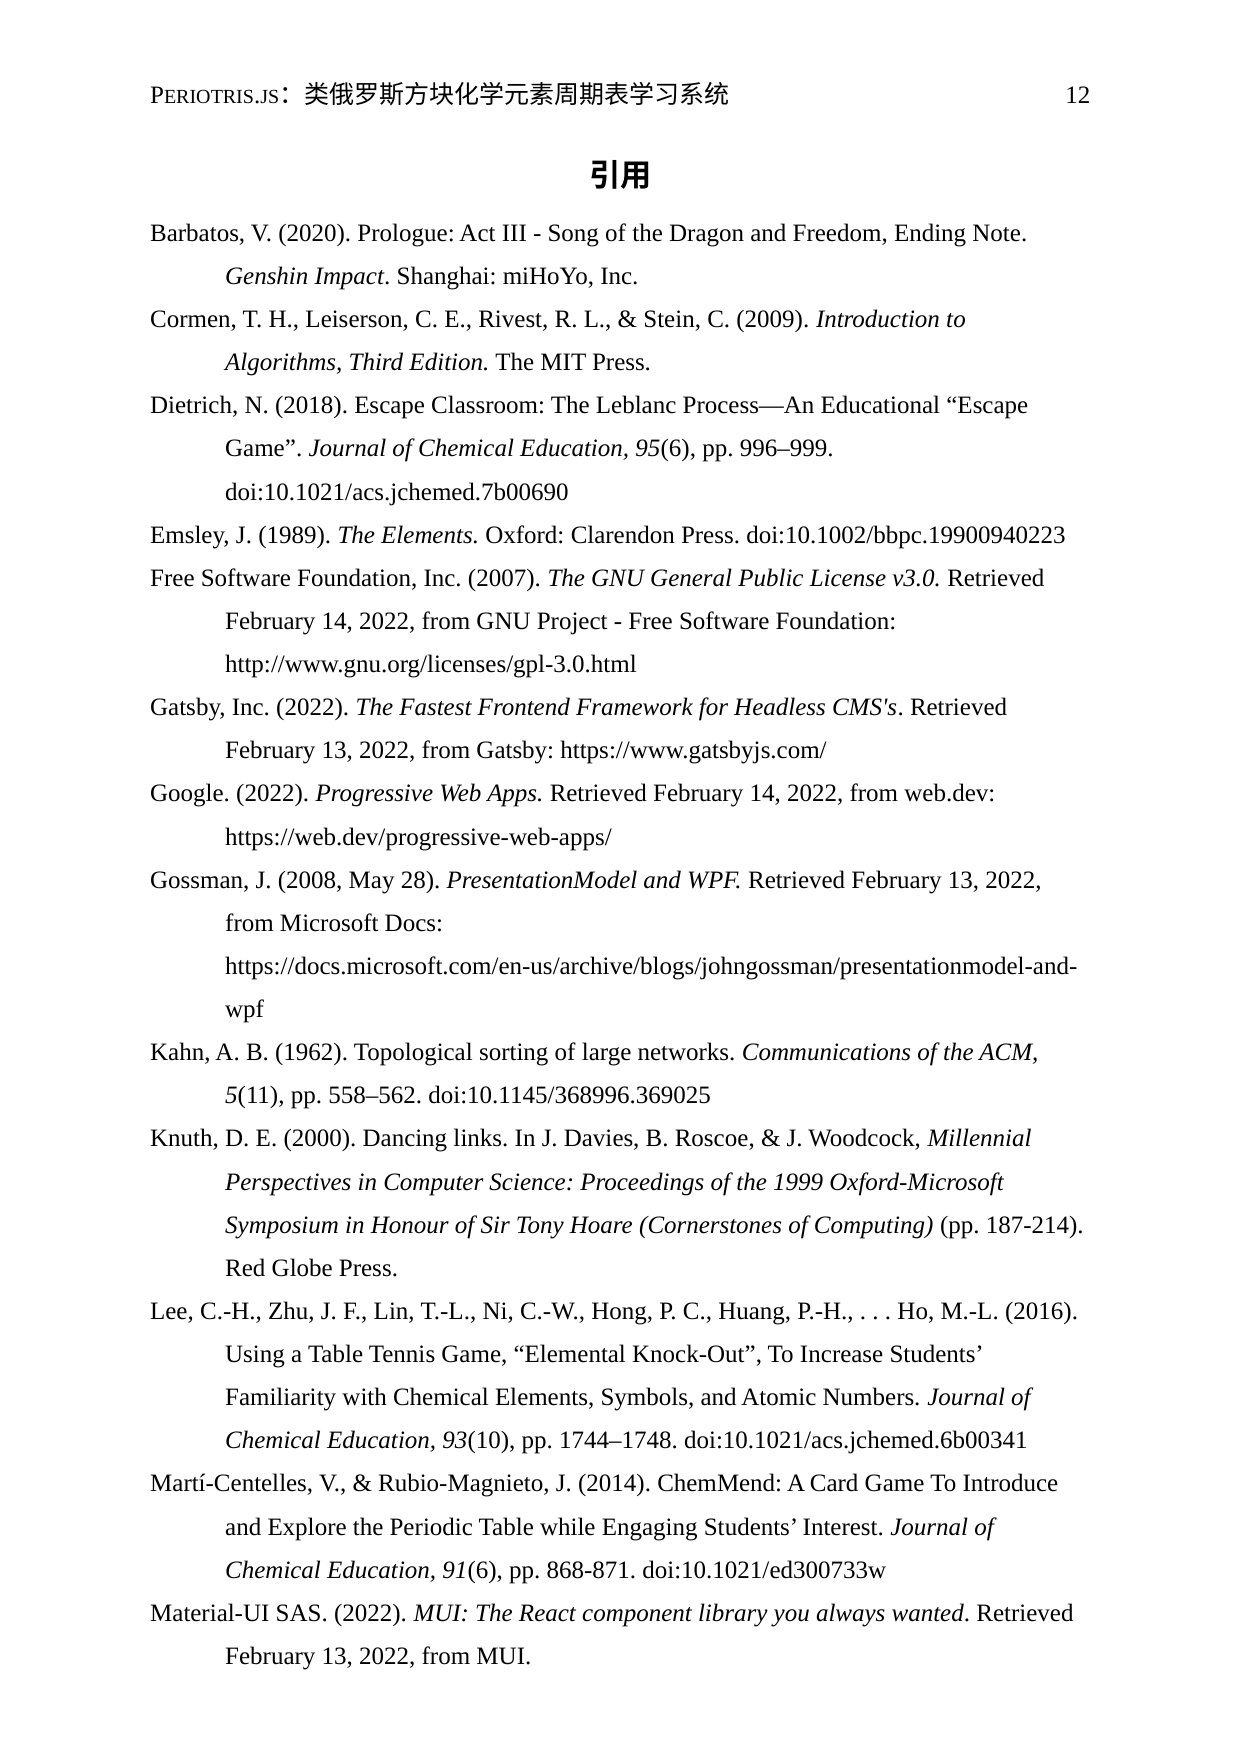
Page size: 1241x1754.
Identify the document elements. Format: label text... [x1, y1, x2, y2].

subtitle 引用 [150, 150, 1090, 195]
text Dietrich, N. (2018). Escape Classroom: The Leblanc Process—An Educational “Escape Game”. Journal of Chemical Education, 95(6), pp. 996–999. doi:10.1021/acs.jchemed.7b00690 [150, 390, 1090, 505]
text Martí-Centelles, V., & Rubio-Magnieto, J. (2014). ChemMend: A Card Game To Introduce and Explore the Periodic Table while Engaging Students’ Interest. Journal of Chemical Education, 91(6), pp. 868-871. doi:10.1021/ed300733w [150, 1468, 1090, 1583]
text Knuth, D. E. (2000). Dancing links. In J. Davies, B. Roscoe, & J. Woodcock, Millennial Perspectives in Computer Science: Proceedings of the 1999 Oxford-Microsoft Symposium in Honour of Sir Tony Hoare (Cornerstones of Computing) (pp. 187-214). Red Globe Press. [150, 1123, 1090, 1282]
text Google. (2022). Progressive Web Apps. Retrieved February 14, 2022, from web.dev: https://web.dev/progressive-web-apps/ [150, 778, 1090, 850]
text Gossman, J. (2008, May 28). PresentationModel and WPF. Retrieved February 13, 2022, from Microsoft Docs: https://docs.microsoft.com/en-us/archive/blogs/johngossman/presentationmodel-and-wpf [150, 865, 1090, 1023]
text Lee, C.-H., Zhu, J. F., Lin, T.-L., Ni, C.-W., Hong, P. C., Huang, P.-H., . . . Ho, M.-L. (2016). Using a Table Tennis Game, “Elemental Knock-Out”, To Increase Students’ Familiarity with Chemical Elements, Symbols, and Atomic Numbers. Journal of Chemical Education, 93(10), pp. 1744–1748. doi:10.1021/acs.jchemed.6b00341 [150, 1296, 1090, 1454]
text Material-UI SAS. (2022). MUI: The React component library you always wanted. Retrieved February 13, 2022, from MUI. [150, 1598, 1090, 1670]
text Gatsby, Inc. (2022). The Fastest Frontend Framework for Headless CMS's. Retrieved February 13, 2022, from Gatsby: https://www.gatsbyjs.com/ [150, 692, 1090, 764]
text Barbatos, V. (2020). Prologue: Act III - Song of the Dragon and Freedom, Ending Note. Genshin Impact. Shanghai: miHoYo, Inc. [150, 218, 1090, 290]
text Free Software Foundation, Inc. (2007). The GNU General Public License v3.0. Retrieved February 14, 2022, from GNU Project - Free Software Foundation: http://www.gnu.org/licenses/gpl-3.0.html [150, 563, 1090, 678]
text Emsley, J. (1989). The Elements. Oxford: Clarendon Press. doi:10.1002/bbpc.19900940223 [150, 520, 1090, 548]
text Kahn, A. B. (1962). Topological sorting of large networks. Communications of the ACM, 5(11), pp. 558–562. doi:10.1145/368996.369025 [150, 1037, 1090, 1109]
text Cormen, T. H., Leiserson, C. E., Rivest, R. L., & Stein, C. (2009). Introduction to Algorithms, Third Edition. The MIT Press. [150, 304, 1090, 376]
